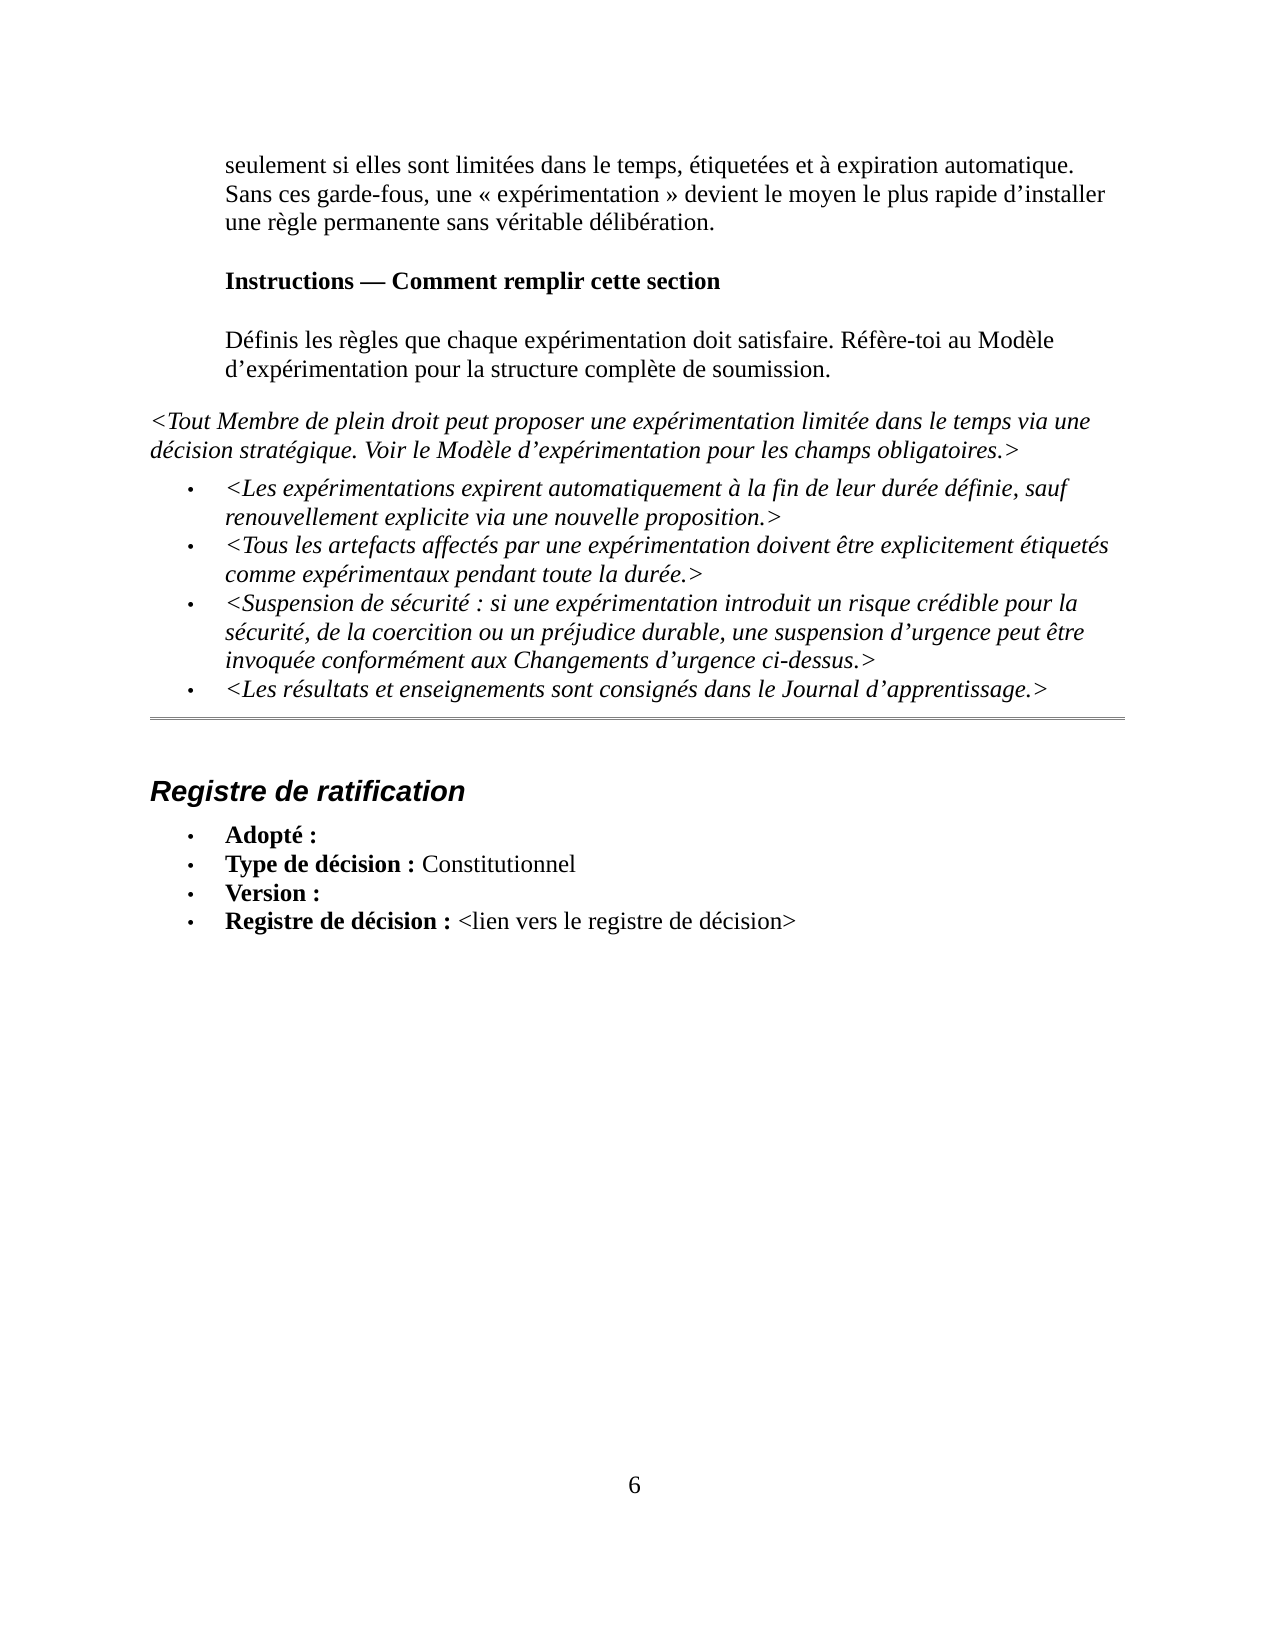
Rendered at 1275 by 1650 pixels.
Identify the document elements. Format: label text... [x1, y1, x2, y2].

text Instructions — Comment remplir cette section [225, 266, 1125, 295]
list <Suspension de sécurité : si une expérimentation introduit un risque crédible pour la sécurité, de la coercition ou un préjudice durable, une suspension d’urgence peut être invoquée conformément aux Changements d’urgence ci-dessus.> [187, 588, 1125, 674]
list <Les expérimentations expirent automatiquement à la fin de leur durée définie, sauf renouvellement explicite via une nouvelle proposition.> [187, 473, 1125, 530]
list Registre de décision : <lien vers le registre de décision> [187, 906, 1125, 935]
text seulement si elles sont limitées dans le temps, étiquetées et à expiration automatique. Sans ces garde-fous, une « expérimentation » devient le moyen le plus rapide d’installer une règle permanente sans véritable délibération. [225, 150, 1125, 236]
list <Les résultats et enseignements sont consignés dans le Journal d’apprentissage.> [187, 674, 1125, 703]
list Type de décision : Constitutionnel [187, 849, 1125, 878]
list Adopté : [187, 820, 1125, 849]
text Définis les règles que chaque expérimentation doit satisfaire. Réfère-toi au Modèle d’expérimentation pour la structure complète de soumission. [225, 325, 1125, 382]
subtitle Registre de ratification [150, 774, 1125, 808]
list <Tous les artefacts affectés par une expérimentation doivent être explicitement étiquetés comme expérimentaux pendant toute la durée.> [187, 530, 1125, 588]
text <Tout Membre de plein droit peut proposer une expérimentation limitée dans le temps via une décision stratégique. Voir le Modèle d’expérimentation pour les champs obligatoires.> [150, 406, 1125, 464]
list Version : [187, 878, 1125, 906]
